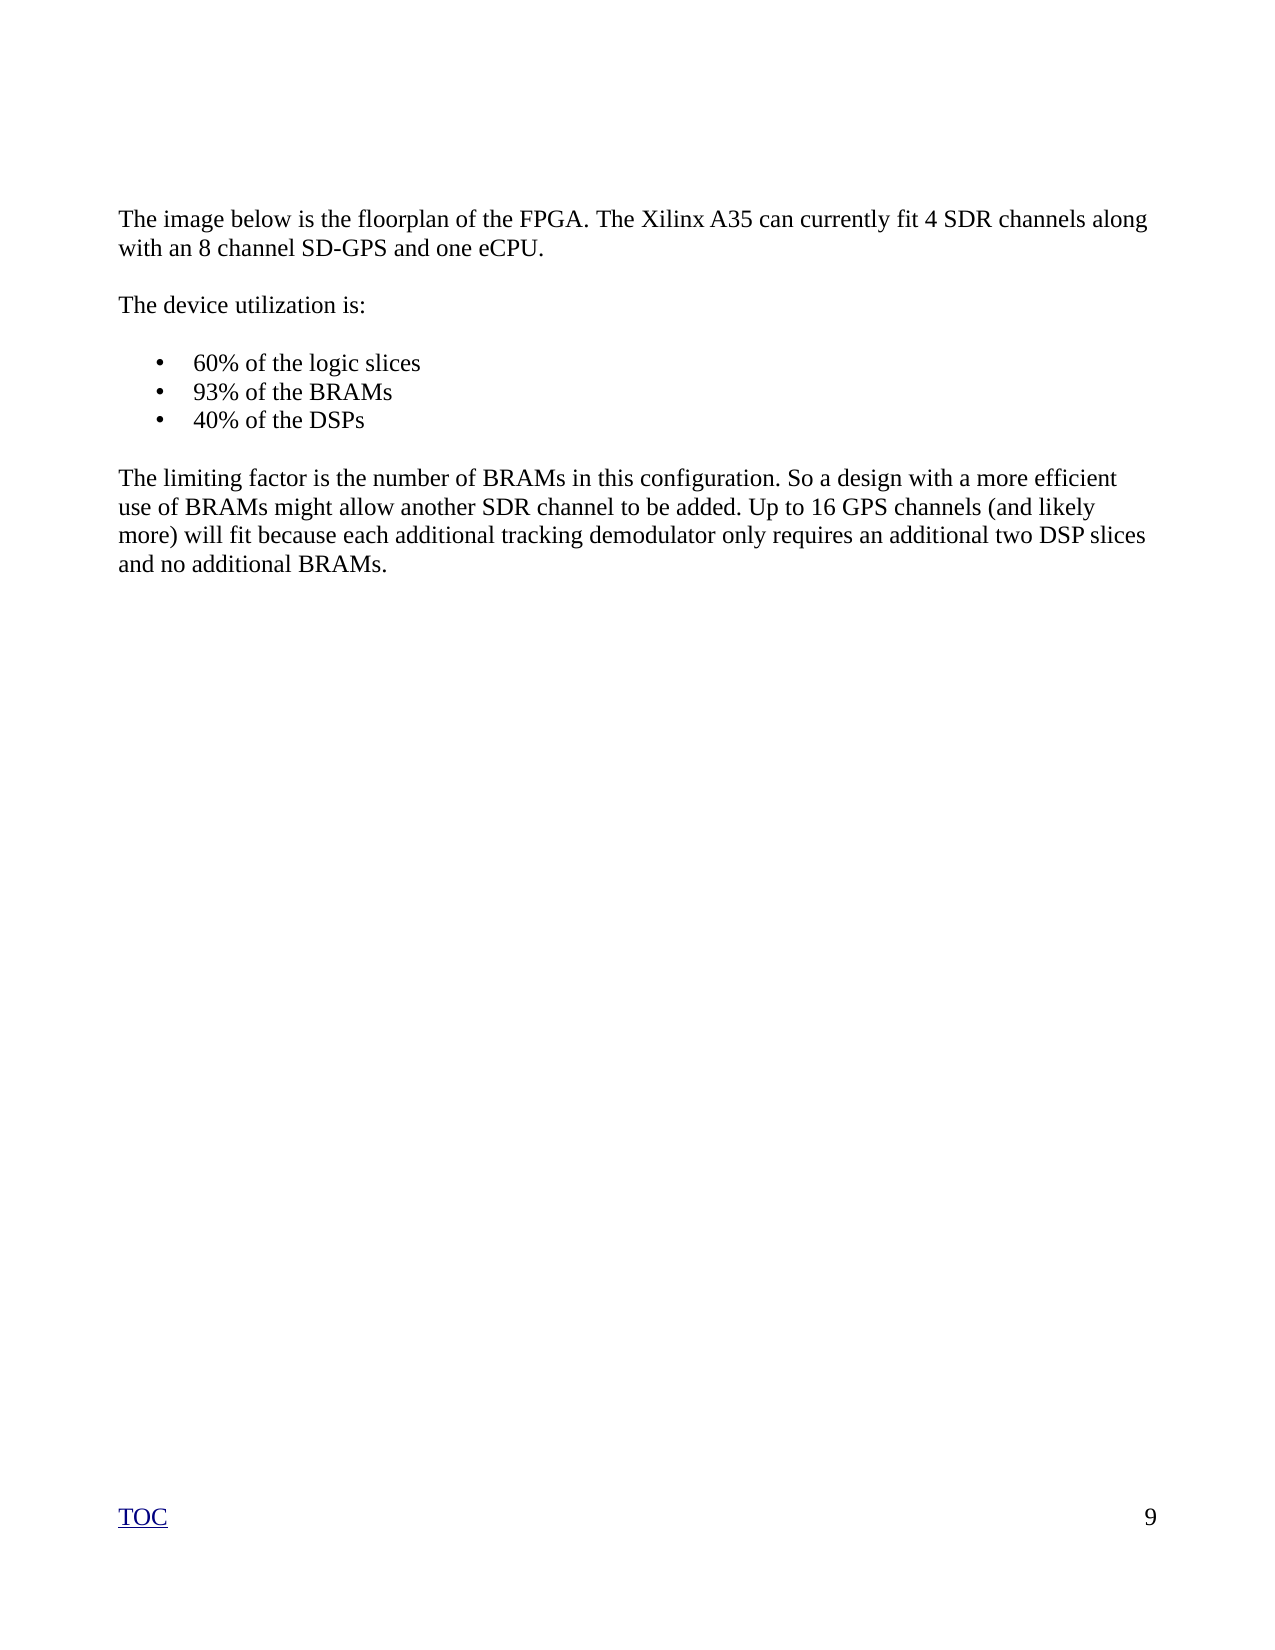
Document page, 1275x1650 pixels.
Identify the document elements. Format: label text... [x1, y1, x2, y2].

text The limiting factor is the number of BRAMs in this configuration. So a design with a more efficient use of BRAMs might allow another SDR channel to be added. Up to 16 GPS channels (and likely more) will fit because each additional tracking demodulator only requires an additional two DSP slices and no additional BRAMs. [118, 463, 1157, 578]
list 60% of the logic slices [156, 348, 1157, 377]
text The image below is the floorplan of the FPGA. The Xilinx A35 can currently fit 4 SDR channels along with an 8 channel SD-GPS and one eCPU. [118, 204, 1157, 262]
text The device utilization is: [118, 291, 1157, 319]
list 93% of the BRAMs [156, 377, 1157, 406]
list 40% of the DSPs [156, 406, 1157, 434]
